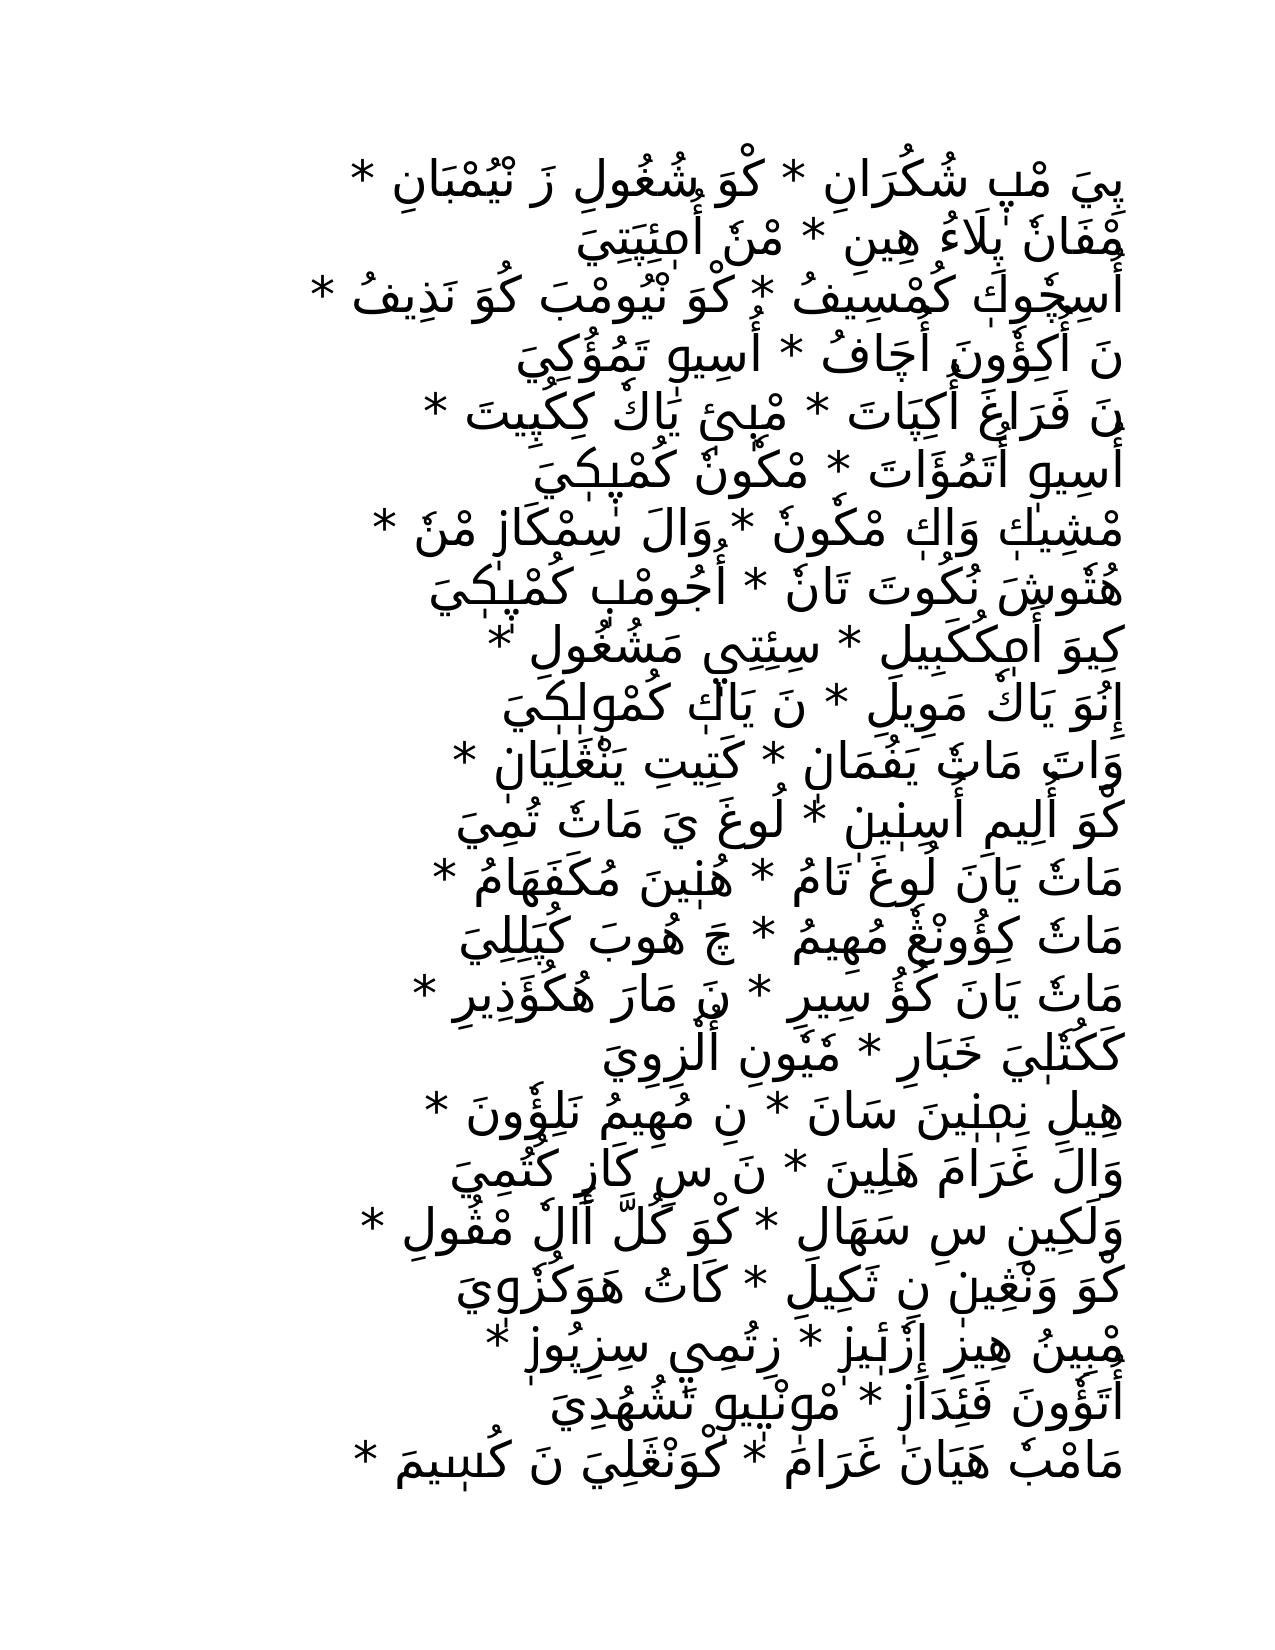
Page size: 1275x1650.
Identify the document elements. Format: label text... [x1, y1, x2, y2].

text نَ فَرَاغَ أُكِپَاتَ * مْبٖئٖ يَاكٗ كِكُپِيتَ * أُسِيوٖ أُتَمُؤَاتَ * مْكٗونٗ كُمْپٖكٖيَ [150, 383, 1125, 499]
text أُسِچٗوكٖ كُمْسِيفُ * كْوَ نْيُومْبَ كُوَ نَذِيفُ * نَ أُكِؤٗونَ أُچَافُ * أُسِيوٖ تَمُؤُكِيَ [150, 266, 1125, 383]
text كِيوَ أَمٖكُكَبِيلِ * سِئِتِيٖ مَشُغُولِ * إِنُوَ يَاكٗ مَوِيلِ * نَ يَاكٖ كُمْوٖلٖكٖيَ [150, 616, 1125, 732]
text مَاتٗ يَانَ كُؤُ سِيرِ * نَ مَارَ هُكُؤَذِيرِ * كَكُتٗلٖيَ خَبَارِ * مٗيٗونِ أُلٗزِوِيَ [150, 965, 1125, 1082]
text مْبِينُ هِيزِ إِزٗئٖيزٖ * زِتُمِيٖ سِزِپُوزٖ * أُتَؤٗونَ فَئِدَازٖ * مْوٖنْيٖيوٖ تَشُهُدِيَ [150, 1314, 1125, 1431]
text مَامْبٗ هَيَانَ غَرَامَ * كْوَنْڠَلِيَ نَ كُسٖيمَ * [150, 1431, 1125, 1489]
text پِيَ مْپٖ شُكُرَانِ * كْوَ شُغُولِ زَ نْيُمْبَانِ * مْفَانٗ پِلَاءُ هِينِ * مْنٗ أُمٖئِپَتِيَ [150, 150, 1125, 266]
text هِيلِ نِمٖنٖينَ سَانَ * نِ مُهِيمُ نَلِؤٗونَ * وَالَ غَرَامَ هَلِينَ * نَ سِ كَازِ كُتُمِيَ [150, 1082, 1125, 1198]
text وَلَكِينِ سِ سَهَالِ * كْوَ كُلَّ أَالٗ مْڤُولِ * كْوَ وَنْڠِينٖ نِ ثَكِيلِ * كَاتُ هَوَكُزٗوٖيَ [150, 1198, 1125, 1314]
text مْشِيكٖ وَاكٖ مْكٗونٗ * وَالَ سِمْكَازٖ مْنٗ * هُتٗوشَ نُكُوتَ تَانٗ * أُجُومْبٖ كُمْپٖكٖيَ [150, 499, 1125, 616]
text وَاتَ مَاتٗ يَفُمَانٖ * كَتِيتِ يَنْڠَلِيَانٖ * كْوَ أُلِيمِ أُسِنٖينٖ * لُوغَ يَ مَاتٗ تُمِيَ [150, 732, 1125, 849]
text مَاتٗ يَانَ لُوغَ تَامُ * هُنٖينَ مُكَفَهَامُ * مَاتٗ كِؤُونْڠٗ مُهِيمُ * چَ هُوبَ كُپَلِلِيَ [150, 849, 1125, 965]
